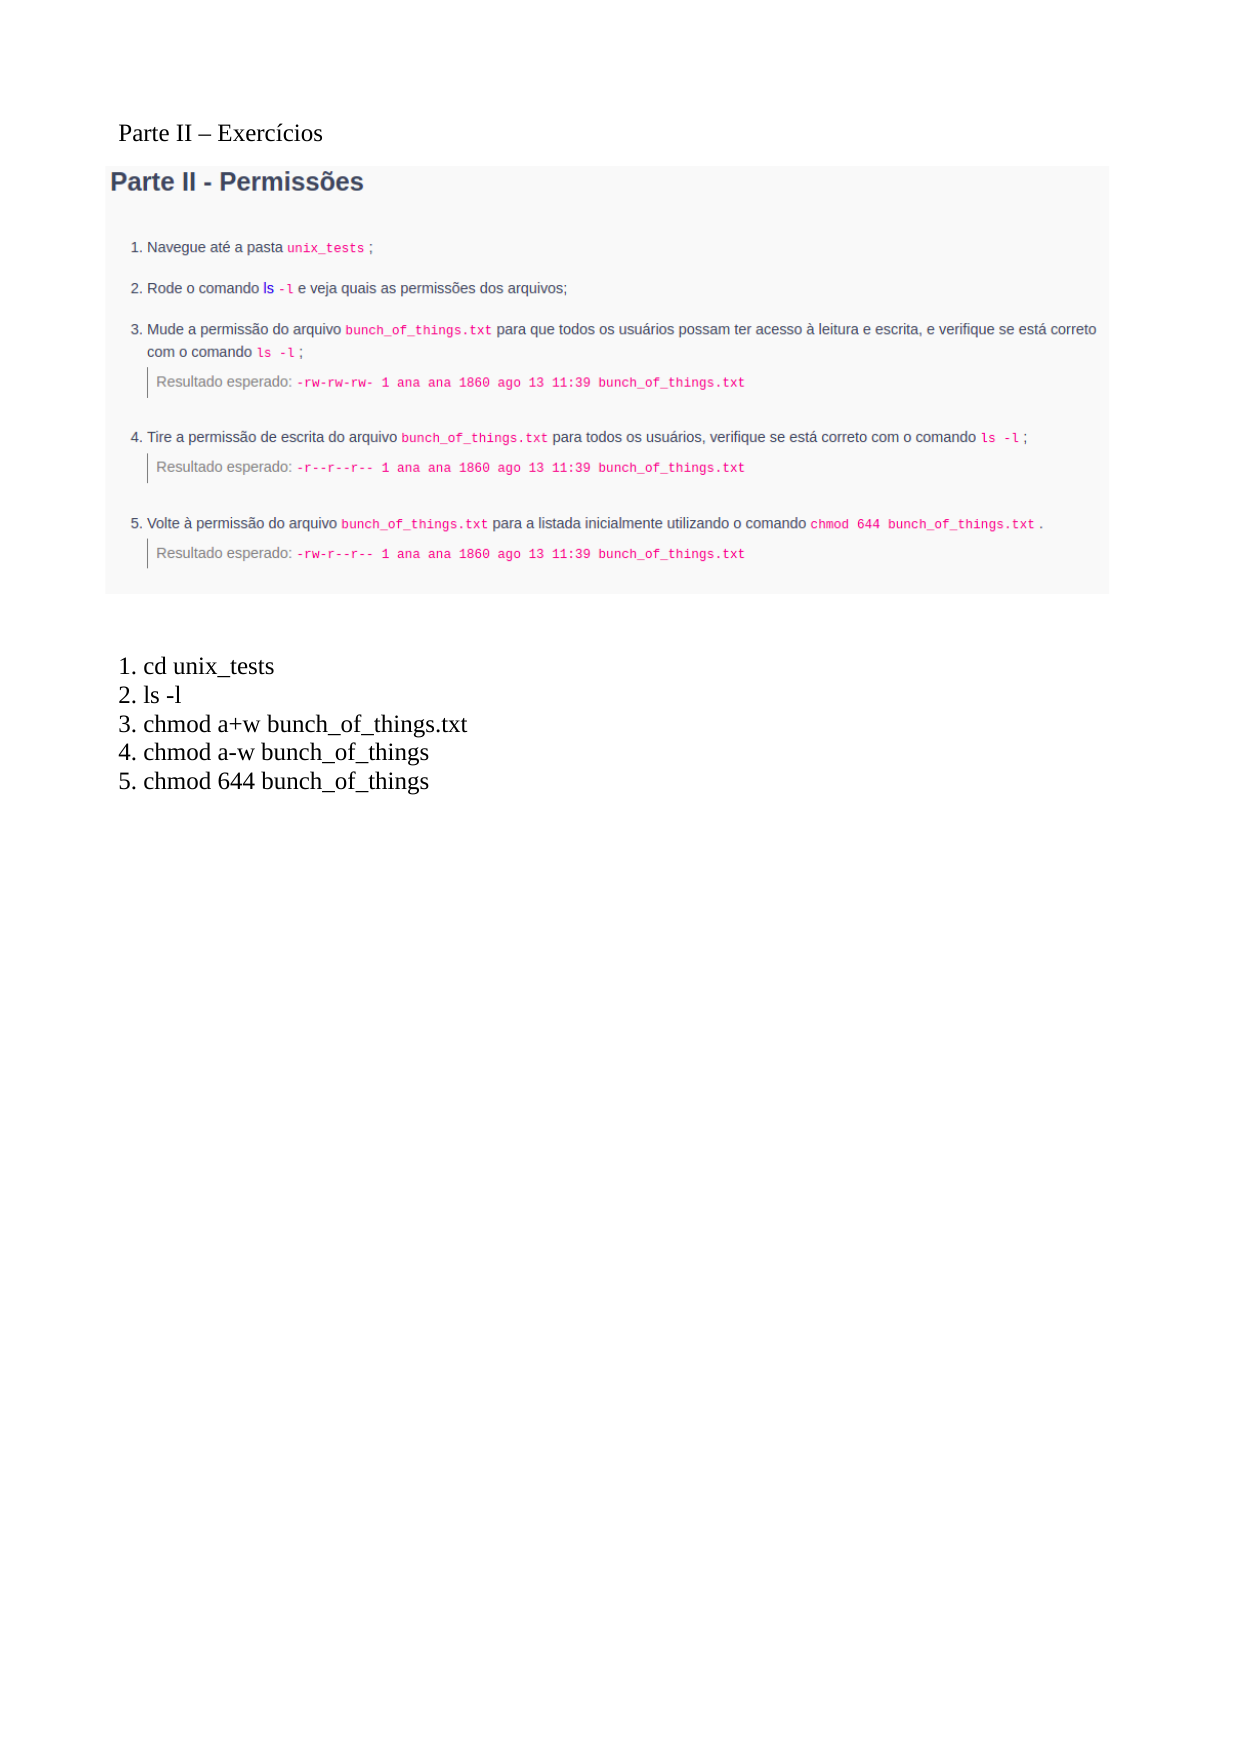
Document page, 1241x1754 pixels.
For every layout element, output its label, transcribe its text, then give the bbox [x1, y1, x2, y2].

text 5. chmod 644 bunch_of_things [118, 766, 1122, 795]
text 3. chmod a+w bunch_of_things.txt [118, 709, 1122, 737]
text 1. cd unix_tests [118, 651, 1122, 680]
text 4. chmod a-w bunch_of_things [118, 737, 1122, 766]
picture [105, 166, 1110, 594]
text 2. ls -l [118, 680, 1122, 709]
text Parte II – Exercícios [118, 118, 1122, 147]
